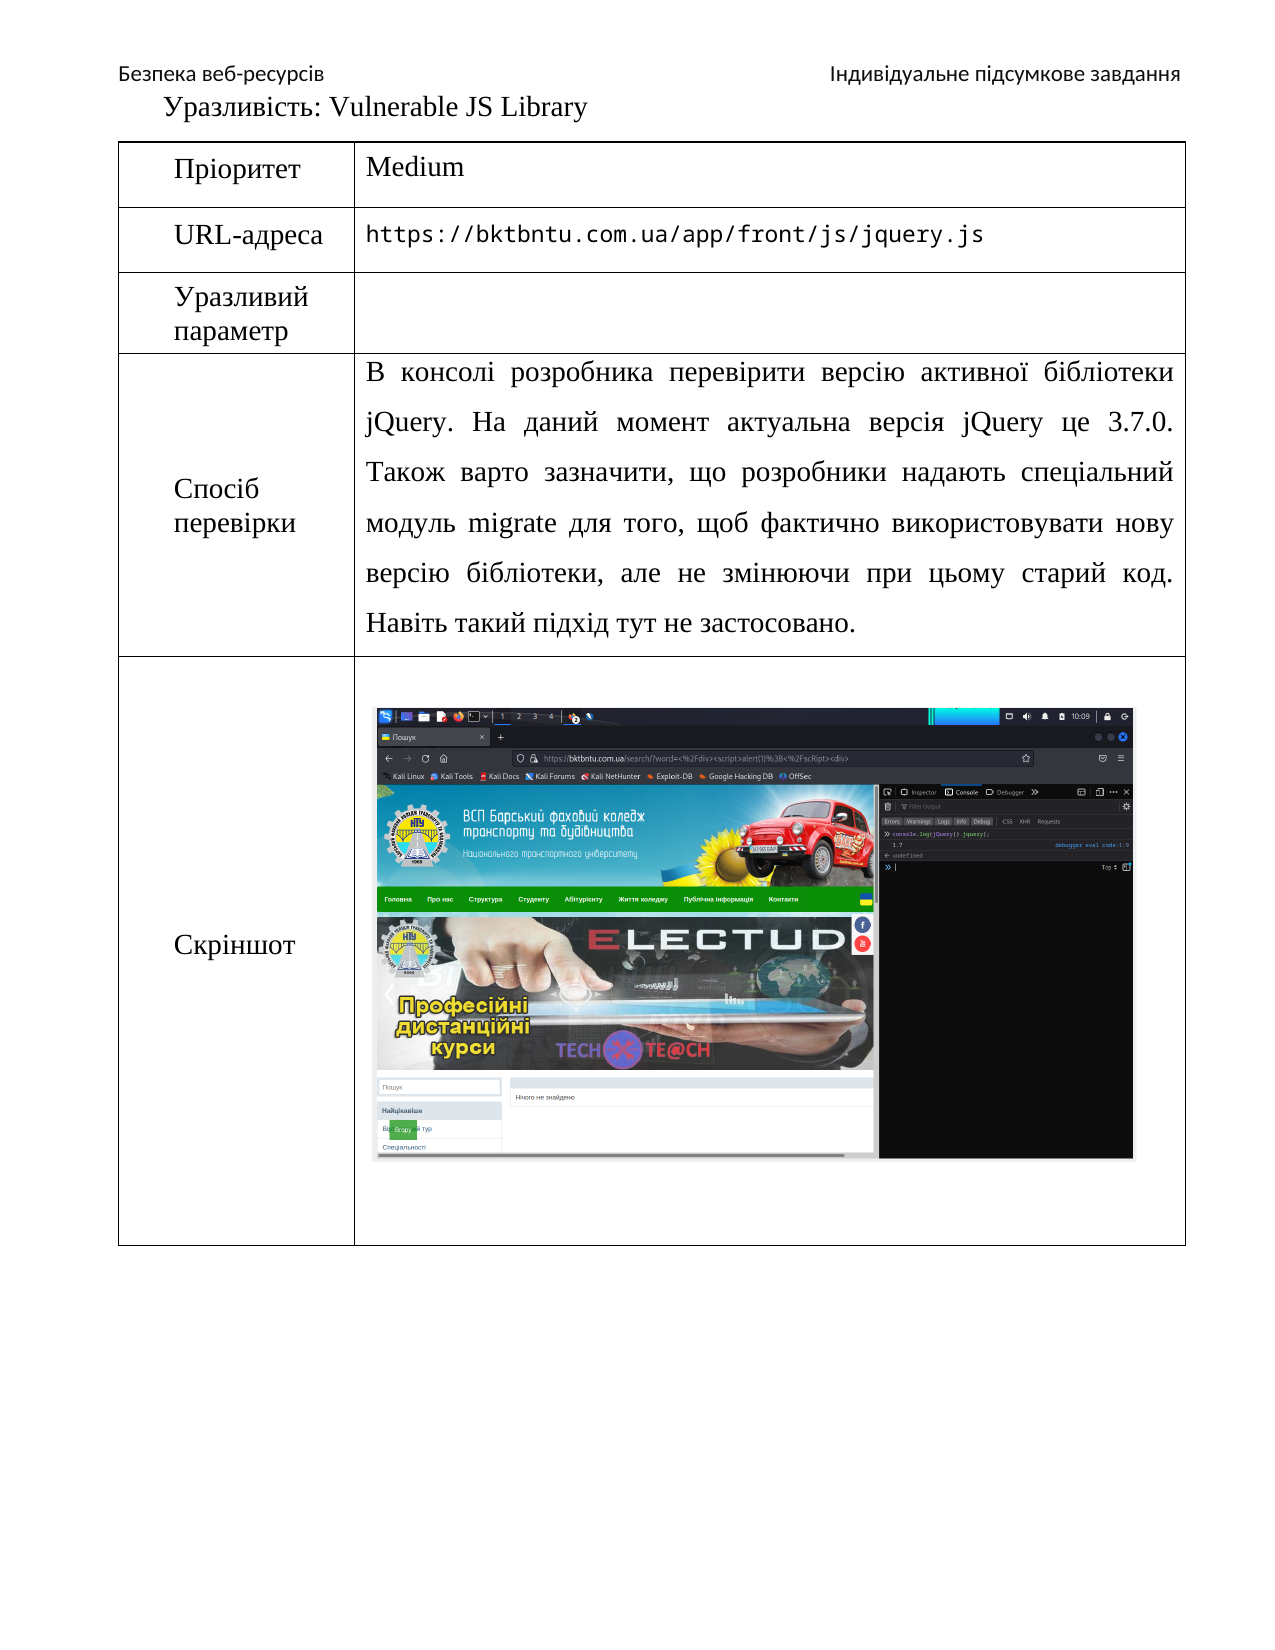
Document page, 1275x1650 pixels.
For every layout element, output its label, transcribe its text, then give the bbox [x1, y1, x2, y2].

table_cell Уразливий параметр [119, 273, 354, 353]
table_cell [355, 273, 1185, 353]
table_cell URL-адреса [119, 208, 354, 272]
table_cell Спосіб перевірки [119, 354, 354, 656]
table_cell В консолі розробника перевірити версію активної бібліотеки jQuery. На даний момент актуальна версія jQuery це 3.7.0. Також варто зазначити, що розробники надають спеціальний модуль migrate для того, щоб фактично використовувати нову версію бібліотеки, але не змінюючи при цьому старий код. Навіть такий підхід тут не застосовано. [355, 354, 1185, 656]
table_cell https://bktbntu.com.ua/app/front/js/jquery.js [355, 208, 1185, 272]
picture [372, 707, 1137, 1162]
text Уразливість: Vulnerable JS Library [162, 89, 1186, 122]
table_cell Скріншот [119, 657, 354, 1245]
table_header Пріоритет [119, 143, 354, 207]
table_header Medium [355, 143, 1185, 207]
table_cell [355, 657, 1185, 1245]
